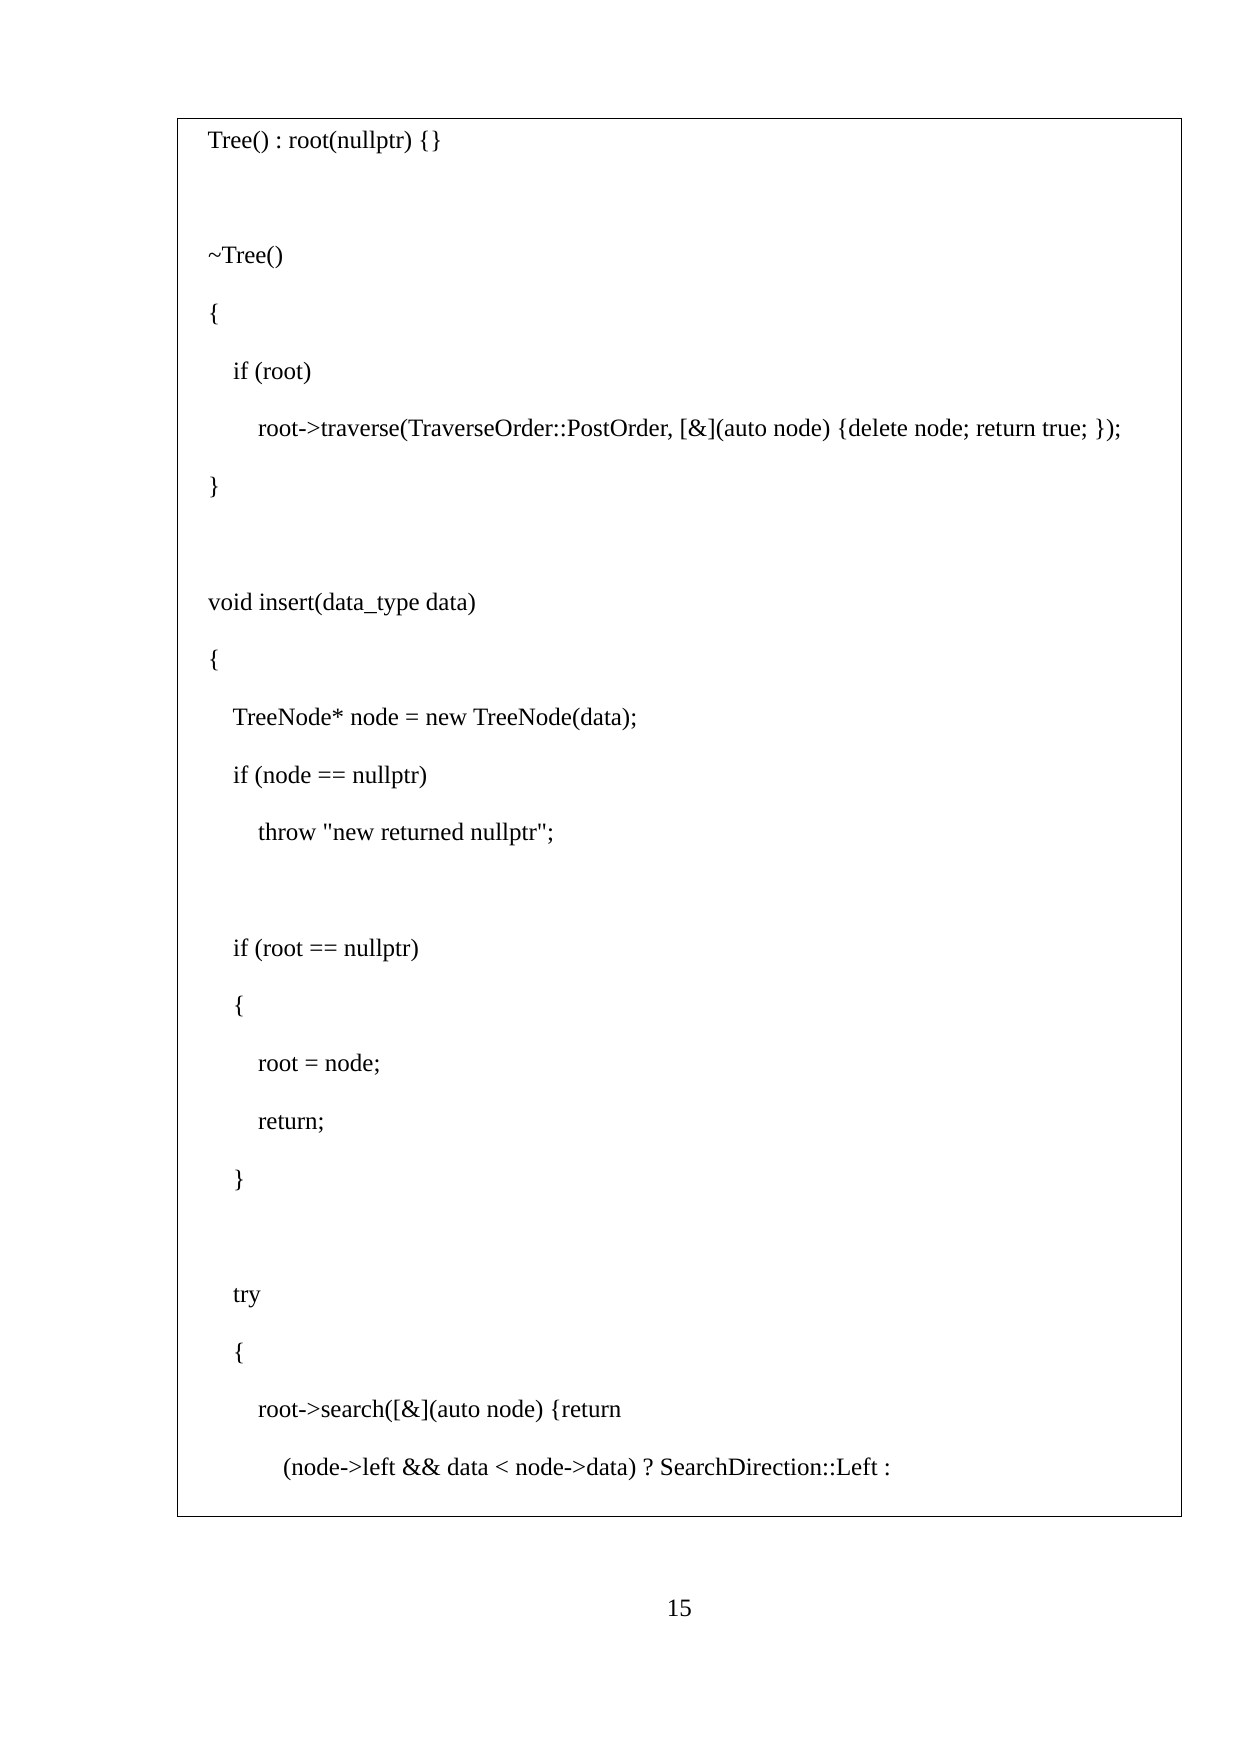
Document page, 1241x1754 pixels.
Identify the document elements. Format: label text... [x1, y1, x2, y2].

table_header Tree() : root(nullptr) {} ~Tree() { if (root) root->traverse(TraverseOrder::PostOrder, [&](auto node) {delete node; return true; }); } void insert(data_type data) { TreeNode* node = new TreeNode(data); if (node == nullptr) throw "new returned nullptr"; if (root == nullptr) { root = node; return; } try { root->search([&](auto node) {return (node->left && data < node->data) ? SearchDirection::Left : [178, 119, 1181, 1516]
